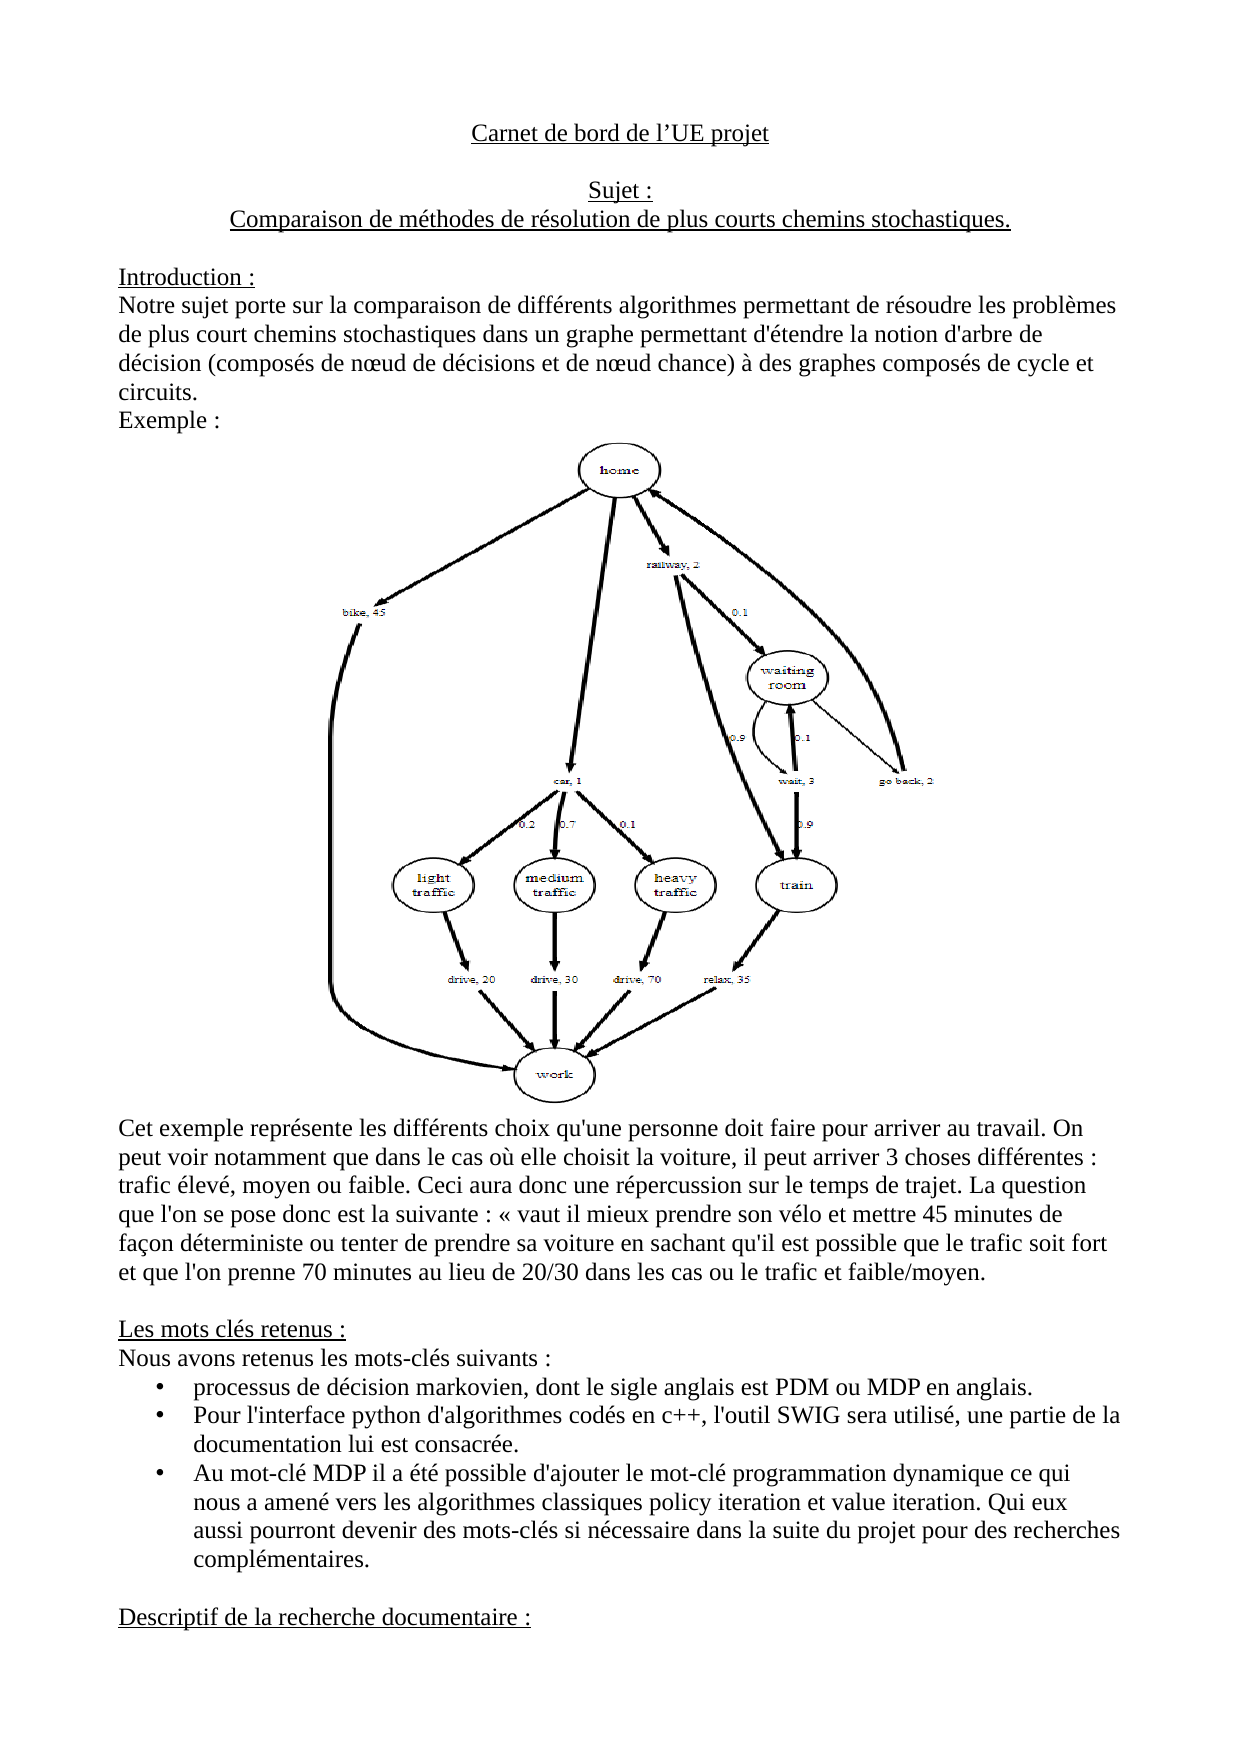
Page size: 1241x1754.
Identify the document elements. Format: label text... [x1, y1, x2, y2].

text Comparaison de méthodes de résolution de plus courts chemins stochastiques. [118, 204, 1122, 233]
list processus de décision markovien, dont le sigle anglais est PDM ou MDP en anglais. [156, 1372, 1122, 1400]
text Descriptif de la recherche documentaire : [118, 1602, 1122, 1630]
picture [291, 434, 949, 1113]
list Au mot-clé MDP il a été possible d'ajouter le mot-clé programmation dynamique ce qui nous a amené vers les algorithmes classiques policy iteration et value iteration. Qui eux aussi pourront devenir des mots-clés si nécessaire dans la suite du projet pour des recherches complémentaires. [156, 1458, 1122, 1573]
text Carnet de bord de l’UE projet [118, 118, 1122, 147]
text Cet exemple représente les différents choix qu'une personne doit faire pour arriver au travail. On peut voir notamment que dans le cas où elle choisit la voiture, il peut arriver 3 choses différentes : trafic élevé, moyen ou faible. Ceci aura donc une répercussion sur le temps de trajet. La question que l'on se pose donc est la suivante : « vaut il mieux prendre son vélo et mettre 45 minutes de façon déterministe ou tenter de prendre sa voiture en sachant qu'il est possible que le trafic soit fort et que l'on prenne 70 minutes au lieu de 20/30 dans les cas ou le trafic et faible/moyen. [118, 434, 1122, 1285]
list Pour l'interface python d'algorithmes codés en c++, l'outil SWIG sera utilisé, une partie de la documentation lui est consacrée. [156, 1400, 1122, 1458]
text Les mots clés retenus : [118, 1314, 1122, 1343]
text Nous avons retenus les mots-clés suivants : [118, 1343, 1122, 1372]
text Notre sujet porte sur la comparaison de différents algorithmes permettant de résoudre les problèmes de plus court chemins stochastiques dans un graphe permettant d'étendre la notion d'arbre de décision (composés de nœud de décisions et de nœud chance) à des graphes composés de cycle et circuits. [118, 291, 1122, 406]
text Introduction : [118, 262, 1122, 291]
text Sujet : [118, 176, 1122, 204]
text Exemple : [118, 406, 1122, 434]
